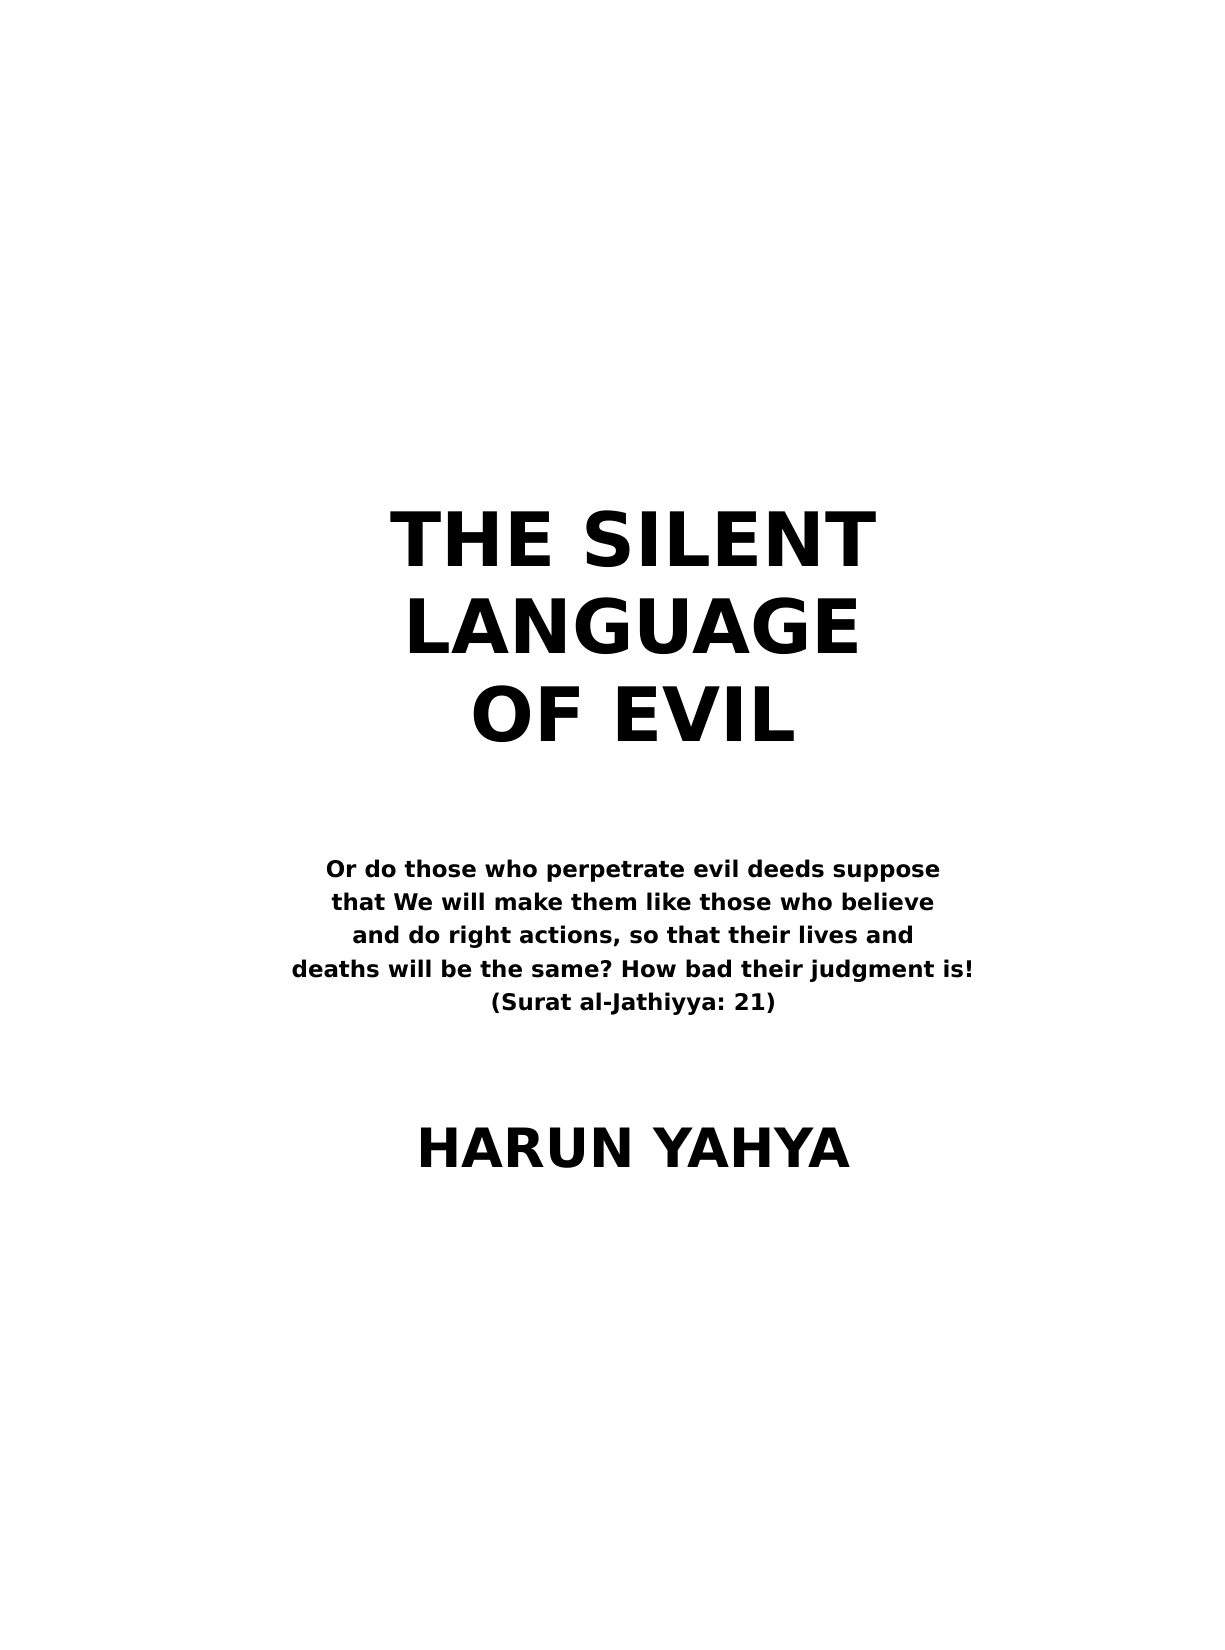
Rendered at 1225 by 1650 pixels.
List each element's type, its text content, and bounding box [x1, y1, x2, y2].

subtitle OF EVIL [148, 671, 1060, 759]
subtitle that We will make them like those who believe [148, 884, 1060, 917]
subtitle (Surat al-Jathiyya: 21) [148, 984, 1060, 1017]
subtitle and do right actions, so that their lives and [148, 917, 1060, 950]
subtitle deaths will be the same? How bad their judgment is! [148, 950, 1060, 984]
subtitle Or do those who perpetrate evil deeds suppose [148, 850, 1060, 884]
subtitle THE SILENT LANGUAGE [207, 497, 1060, 671]
subtitle HARUN YAHYA [148, 1117, 1060, 1180]
